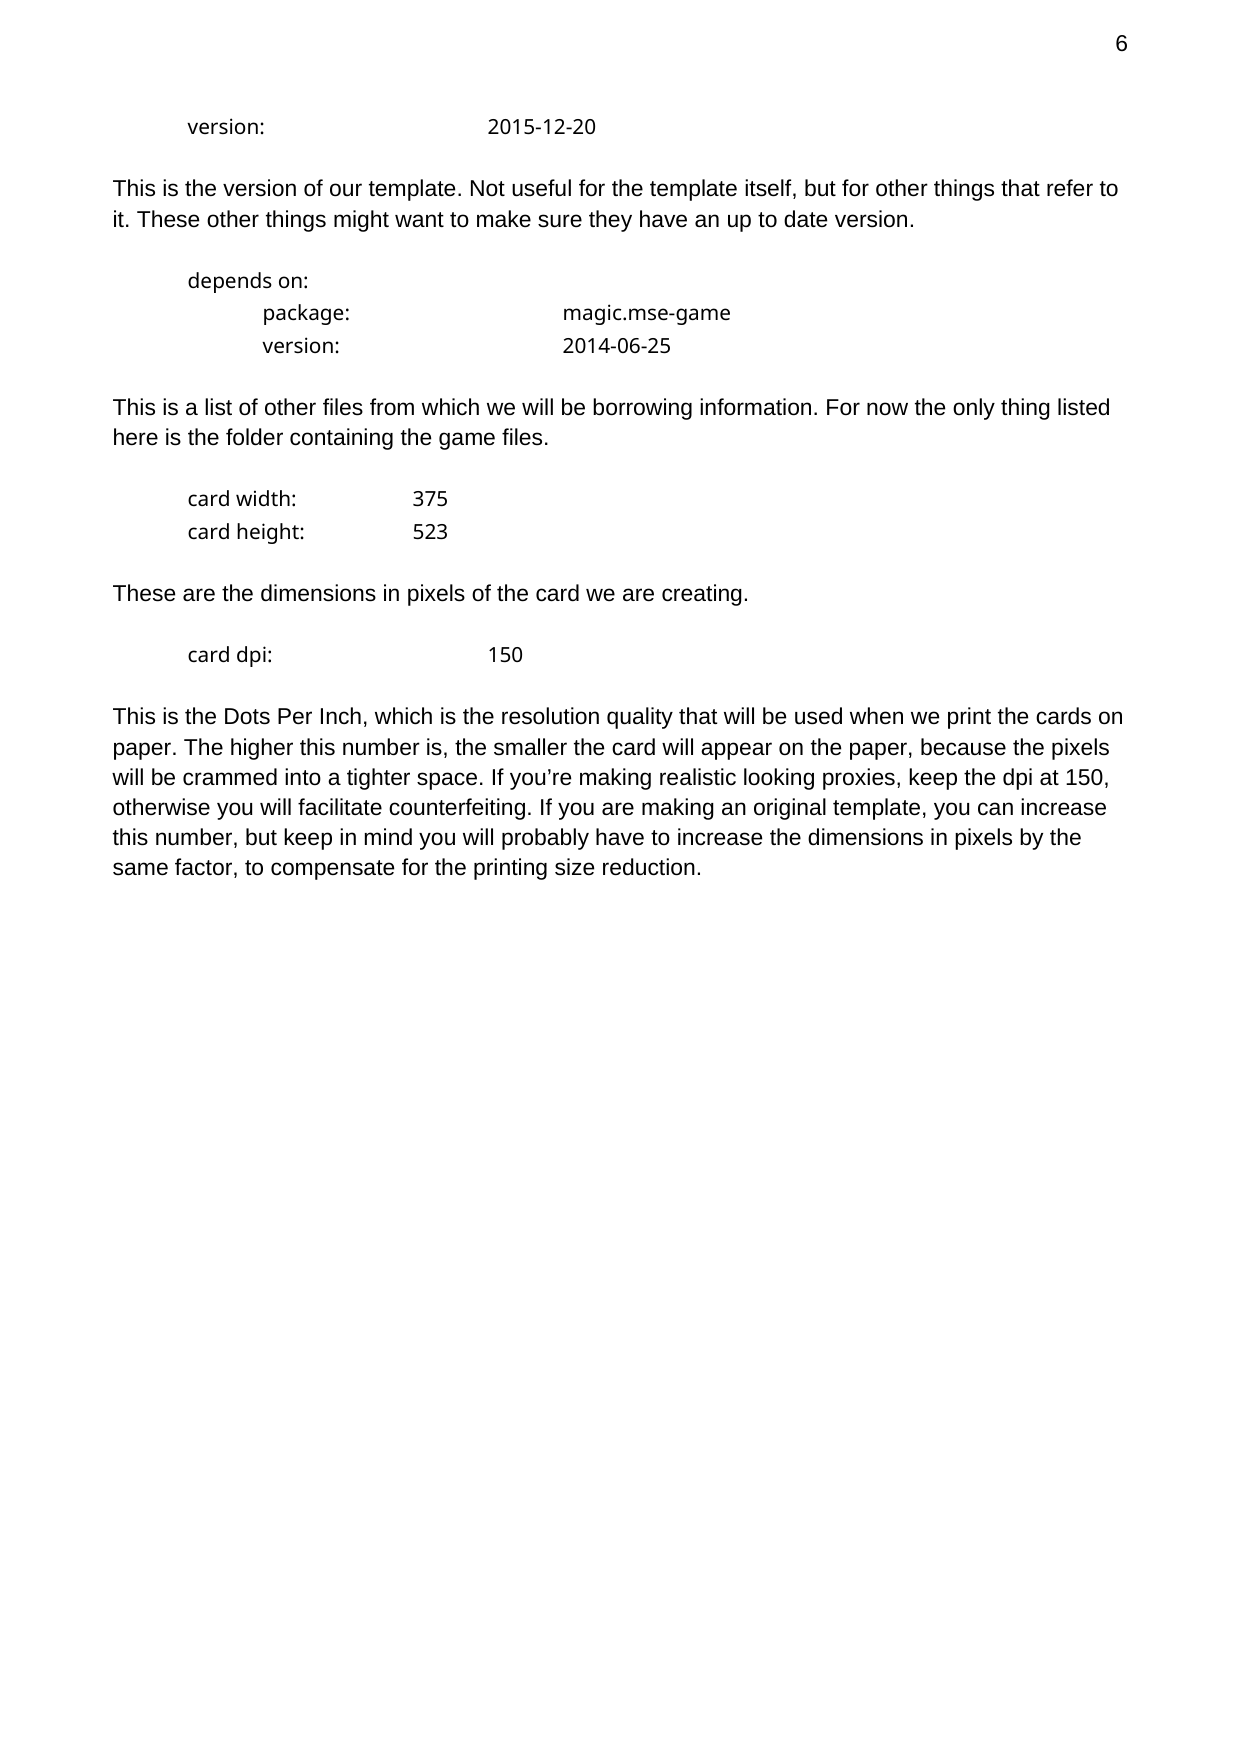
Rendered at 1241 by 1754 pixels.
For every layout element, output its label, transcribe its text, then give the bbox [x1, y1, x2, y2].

text This is a list of other files from which we will be borrowing information. For now the only thing listed here is the folder containing the game files. [112, 394, 1128, 451]
text package: magic.mse-game [112, 298, 1128, 327]
text These are the dimensions in pixels of the card we are creating. [112, 580, 1128, 606]
text depends on: [112, 266, 1128, 294]
text This is the version of our template. Not useful for the template itself, but for other things that refer to it. These other things might want to make sure they have an up to date version. [112, 175, 1128, 232]
text card height: 523 [112, 517, 1128, 546]
text version: 2015-12-20 [112, 112, 1128, 141]
text card width: 375 [112, 484, 1128, 513]
text This is the Dots Per Inch, which is the resolution quality that will be used when we print the cards on paper. The higher this number is, the smaller the card will appear on the paper, because the pixels will be crammed into a tighter space. If you’re making realistic looking proxies, keep the dpi at 150, otherwise you will facilitate counterfeiting. If you are making an original template, you can increase this number, but keep in mind you will probably have to increase the dimensions in pixels by the same factor, to compensate for the printing size reduction. [112, 703, 1128, 881]
text version: 2014-06-25 [112, 331, 1128, 359]
text card dpi: 150 [112, 640, 1128, 669]
